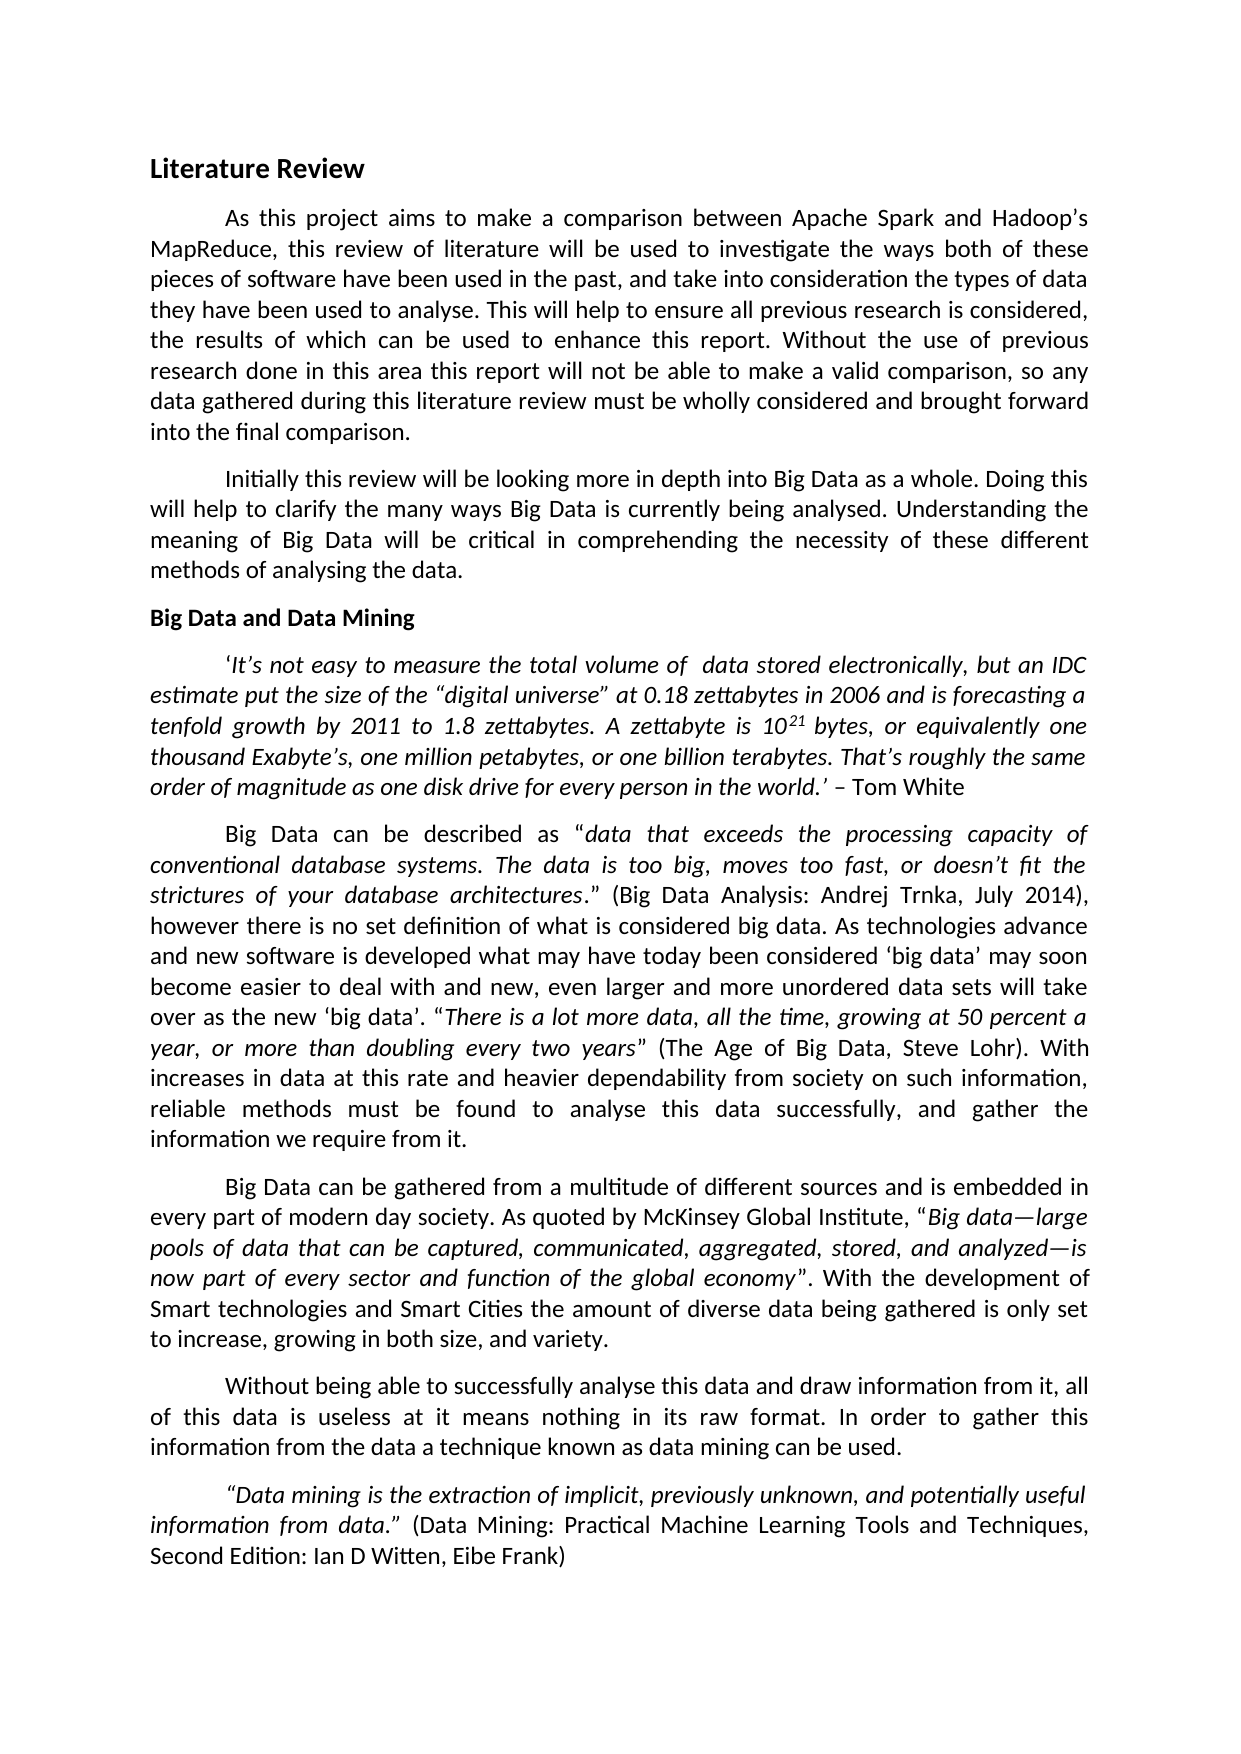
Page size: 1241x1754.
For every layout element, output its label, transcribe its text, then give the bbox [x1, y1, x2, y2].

text As this project aims to make a comparison between Apache Spark and Hadoop’s MapReduce, this review of literature will be used to investigate the ways both of these pieces of software have been used in the past, and take into consideration the types of data they have been used to analyse. This will help to ensure all previous research is considered, the results of which can be used to enhance this report. Without the use of previous research done in this area this report will not be able to make a valid comparison, so any data gathered during this literature review must be wholly considered and brought forward into the final comparison. [150, 202, 1090, 446]
text Big Data can be described as “data that exceeds the processing capacity of conventional database systems. The data is too big, moves too fast, or doesn’t fit the strictures of your database architectures.” (Big Data Analysis: Andrej Trnka, July 2014), however there is no set definition of what is considered big data. As technologies advance and new software is developed what may have today been considered ‘big data’ may soon become easier to deal with and new, even larger and more unordered data sets will take over as the new ‘big data’. “There is a lot more data, all the time, growing at 50 percent a year, or more than doubling every two years” (The Age of Big Data, Steve Lohr). With increases in data at this rate and heavier dependability from society on such information, reliable methods must be found to analyse this data successfully, and gather the information we require from it. [150, 818, 1090, 1154]
text “Data mining is the extraction of implicit, previously unknown, and potentially useful information from data.” (Data Mining: Practical Machine Learning Tools and Techniques, Second Edition: Ian D Witten, Eibe Frank) [150, 1479, 1090, 1570]
text Big Data can be gathered from a multitude of different sources and is embedded in every part of modern day society. As quoted by McKinsey Global Institute, “Big data—large pools of data that can be captured, communicated, aggregated, stored, and analyzed—is now part of every sector and function of the global economy”. With the development of Smart technologies and Smart Cities the amount of diverse data being gathered is only set to increase, growing in both size, and variety. [150, 1171, 1090, 1354]
text ‘It’s not easy to measure the total volume of data stored electronically, but an IDC estimate put the size of the “digital universe” at 0.18 zettabytes in 2006 and is forecasting a tenfold growth by 2011 to 1.8 zettabytes. A zettabyte is 1021 bytes, or equivalently one thousand Exabyte’s, one million petabytes, or one billion terabytes. That’s roughly the same order of magnitude as one disk drive for every person in the world.’ – Tom White [150, 649, 1090, 802]
text Without being able to successfully analyse this data and draw information from it, all of this data is useless at it means nothing in its raw format. In order to gather this information from the data a technique known as data mining can be used. [150, 1371, 1090, 1462]
text Literature Review [150, 150, 1090, 186]
text Initially this review will be looking more in depth into Big Data as a whole. Doing this will help to clarify the many ways Big Data is currently being analysed. Understanding the meaning of Big Data will be critical in comprehending the necessity of these different methods of analysing the data. [150, 463, 1090, 585]
text Big Data and Data Mining [150, 602, 1090, 632]
